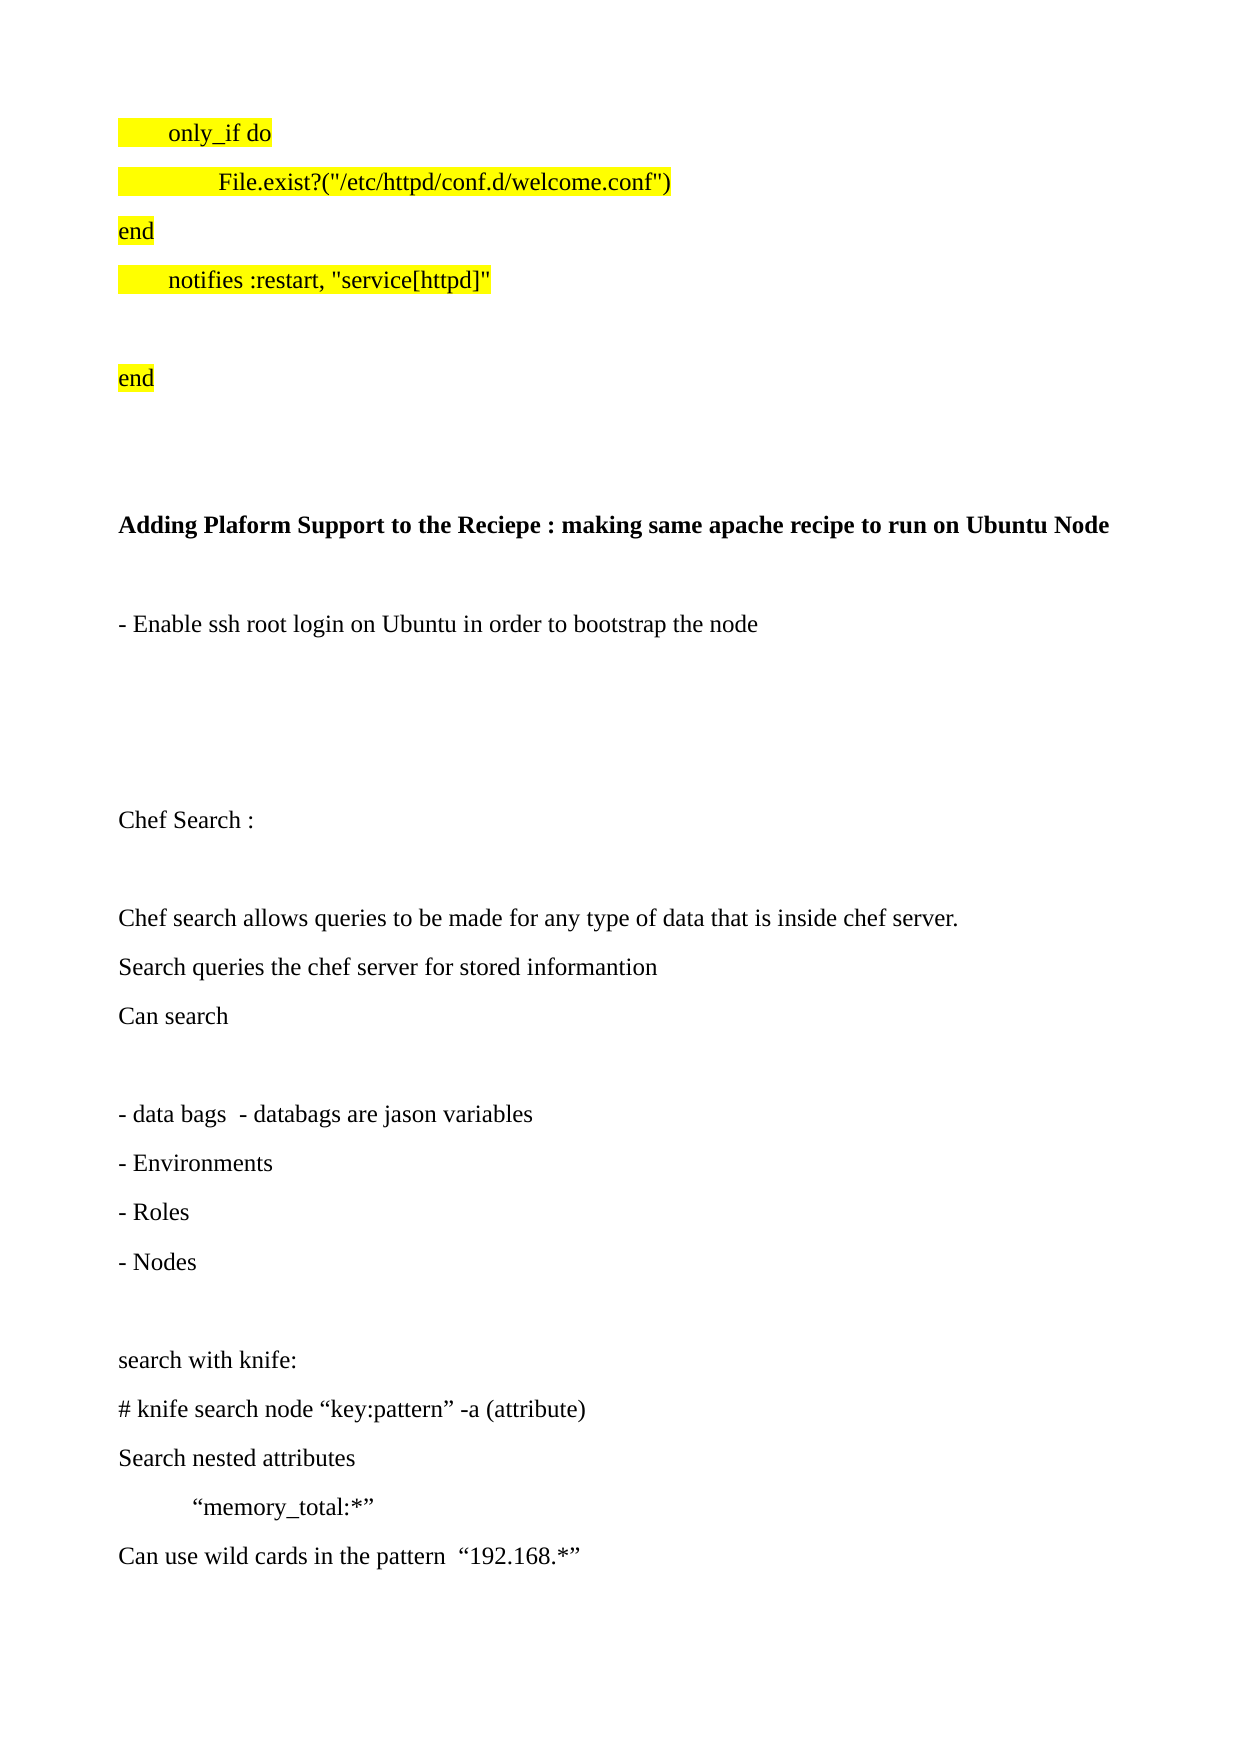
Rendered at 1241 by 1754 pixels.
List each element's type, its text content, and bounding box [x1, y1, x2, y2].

text - Enable ssh root login on Ubuntu in order to bootstrap the node [118, 609, 1122, 637]
text notifies :restart, "service[httpd]" [118, 265, 1122, 294]
text Chef search allows queries to be made for any type of data that is inside chef server. [118, 903, 1122, 932]
text Search queries the chef server for stored informantion [118, 952, 1122, 981]
text Can use wild cards in the pattern “192.168.*” [118, 1541, 1122, 1570]
text search with knife: [118, 1345, 1122, 1373]
text end [118, 216, 1122, 245]
text Can search [118, 1001, 1122, 1030]
text Search nested attributes [118, 1443, 1122, 1472]
text - Environments [118, 1148, 1122, 1177]
text # knife search node “key:pattern” -a (attribute) [118, 1394, 1122, 1422]
text - Roles [118, 1197, 1122, 1226]
text Adding Plaform Support to the Reciepe : making same apache recipe to run on Ubuntu Node [118, 511, 1122, 539]
text only_if do [118, 118, 1122, 147]
text “memory_total:*” [118, 1492, 1122, 1521]
text - Nodes [118, 1247, 1122, 1275]
text end [118, 363, 1122, 392]
text Chef Search : [118, 805, 1122, 834]
text - data bags - databags are jason variables [118, 1099, 1122, 1128]
text File.exist?("/etc/httpd/conf.d/welcome.conf") [118, 167, 1122, 196]
